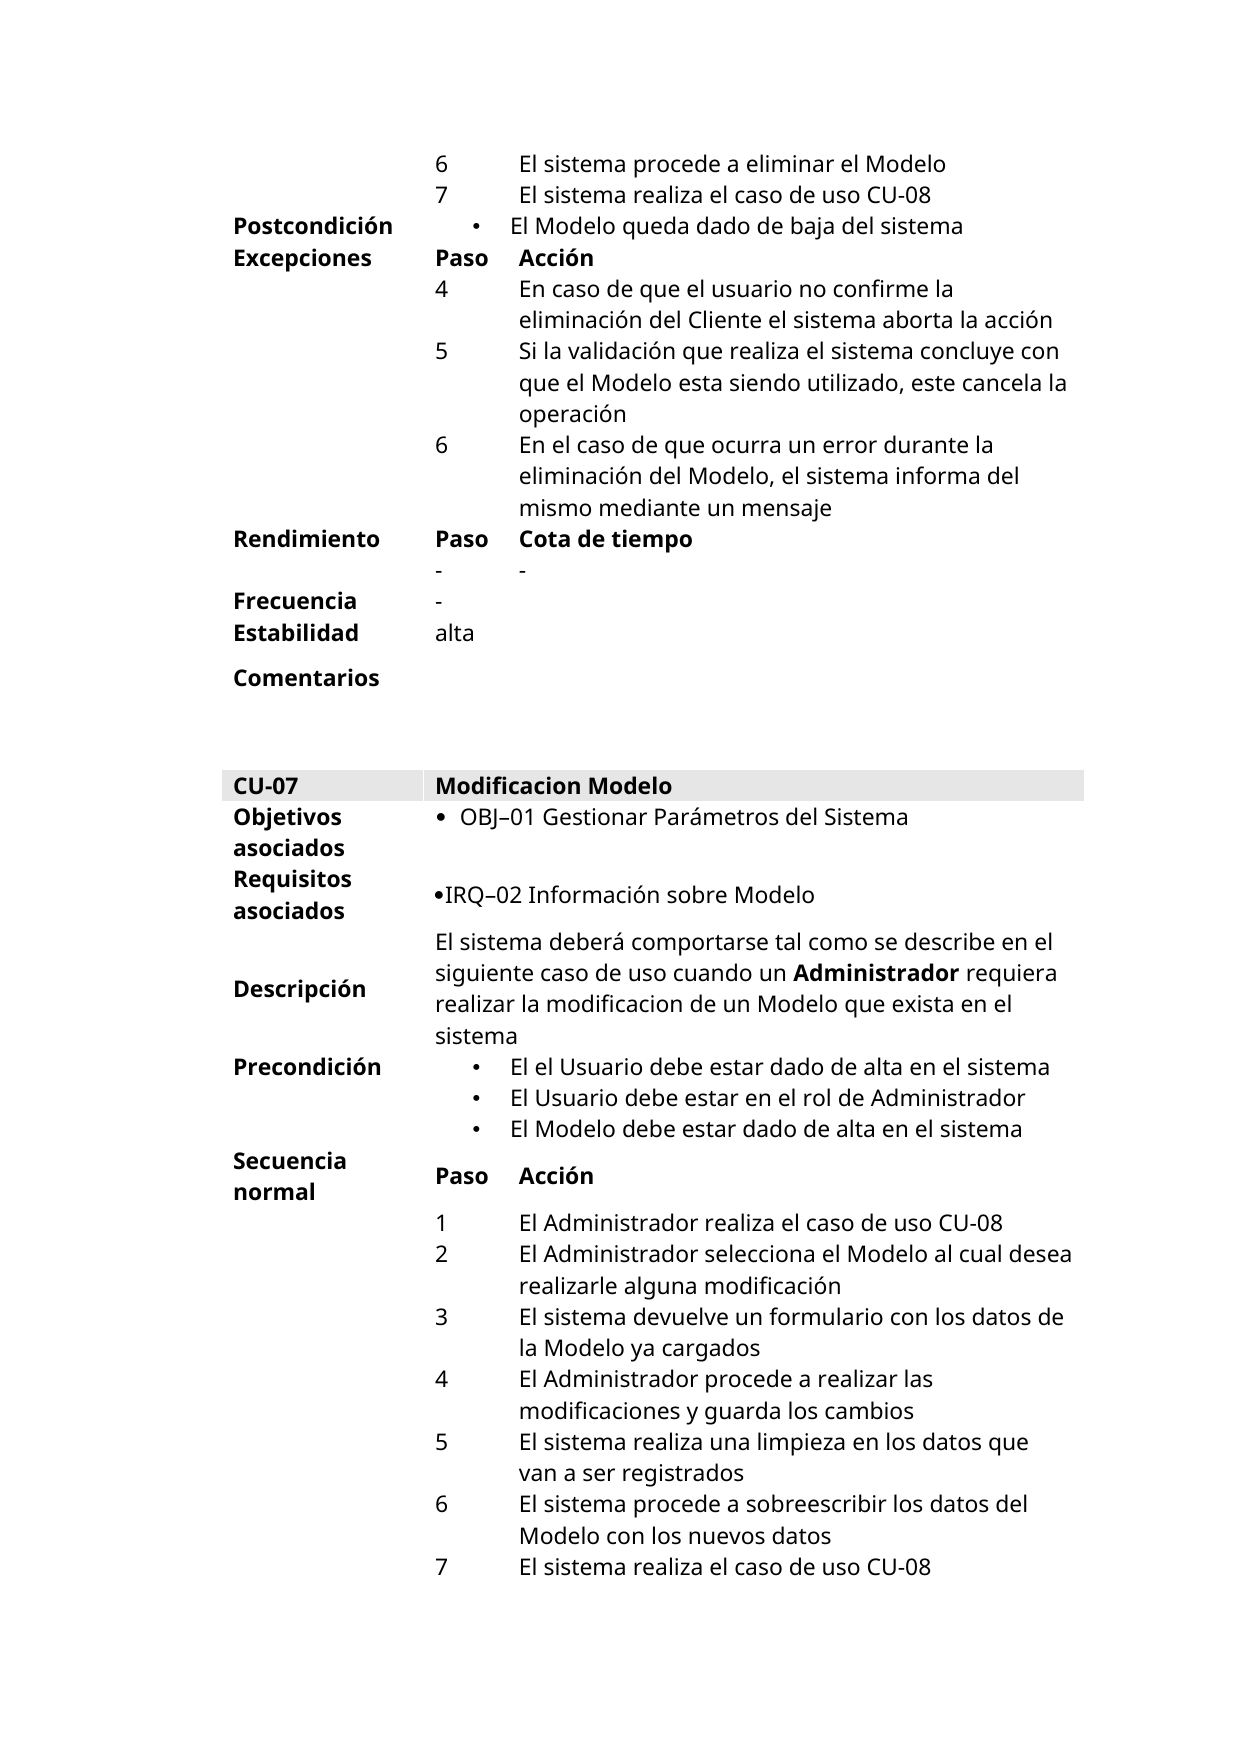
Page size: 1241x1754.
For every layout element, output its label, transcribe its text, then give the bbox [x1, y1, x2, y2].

table_cell El sistema realiza una limpieza en los datos que van a ser registrados [508, 1426, 1084, 1488]
table_cell El sistema procede a eliminar el Modelo [508, 148, 1081, 179]
table_cell 7 [424, 1551, 507, 1582]
table_cell Cota de tiempo [508, 523, 1081, 554]
table_cell El Administrador procede a realizar las modificaciones y guarda los cambios [508, 1363, 1084, 1426]
table_cell 1 [424, 1207, 507, 1238]
table_cell 5 [424, 1426, 507, 1488]
table_cell [424, 648, 1081, 707]
table_cell El el Usuario debe estar dado de alta en el sistema El Usuario debe estar en el rol de Administrador El Modelo debe estar dado de alta en el sistema [424, 1051, 1084, 1144]
table_cell Si la validación que realiza el sistema concluye con que el Modelo esta siendo utilizado, este cancela la operación [508, 335, 1081, 429]
table_cell El sistema devuelve un formulario con los datos de la Modelo ya cargados [508, 1301, 1084, 1363]
table_cell Excepciones [222, 241, 423, 273]
table_cell En caso de que el usuario no confirme la eliminación del Cliente el sistema aborta la acción [508, 273, 1081, 335]
table_cell - [424, 554, 507, 585]
table_cell IRQ–02 Información sobre Modelo [424, 863, 1084, 926]
table_cell Objetivos asociados [222, 801, 423, 863]
table_cell Frecuencia [222, 585, 423, 616]
table_cell Acción [508, 241, 1081, 273]
table_cell Estabilidad [222, 616, 423, 648]
table_cell Postcondición [222, 210, 423, 241]
table_cell El sistema realiza el caso de uso CU-08 [508, 1551, 1084, 1582]
table_cell 3 [424, 1301, 507, 1363]
table_cell 6 [424, 429, 507, 523]
table_header Modificacion Modelo [424, 770, 1084, 801]
table_cell En el caso de que ocurra un error durante la eliminación del Modelo, el sistema informa del mismo mediante un mensaje [508, 429, 1081, 523]
table_cell Comentarios [222, 648, 423, 707]
table_cell Rendimiento [222, 523, 423, 554]
table_cell El Administrador realiza el caso de uso CU-08 [508, 1207, 1084, 1238]
table_cell - [424, 585, 1081, 616]
table_cell Secuencia normal [222, 1145, 423, 1207]
table_cell 7 [424, 179, 507, 210]
table_cell [222, 335, 423, 523]
table_cell Paso [424, 1145, 507, 1207]
table_cell [222, 554, 423, 585]
table_cell 2 [424, 1238, 507, 1301]
table_cell El sistema deberá comportarse tal como se describe en el siguiente caso de uso cuando un Administrador requiera realizar la modificacion de un Modelo que exista en el sistema [424, 926, 1084, 1051]
table_cell [222, 273, 423, 335]
table_cell [222, 148, 423, 210]
table_cell Paso [424, 241, 507, 273]
table_cell El sistema procede a sobreescribir los datos del Modelo con los nuevos datos [508, 1488, 1084, 1551]
table_header CU-07 [222, 770, 423, 801]
table_cell El sistema realiza el caso de uso CU-08 [508, 179, 1081, 210]
table_cell Acción [508, 1145, 1084, 1207]
table_cell 5 [424, 335, 507, 429]
table_cell 4 [424, 1363, 507, 1426]
table_cell Descripción [222, 926, 423, 1051]
table_cell 4 [424, 273, 507, 335]
table_cell [222, 1207, 423, 1582]
table_cell Paso [424, 523, 507, 554]
table_cell Requisitos asociados [222, 863, 423, 926]
table_cell OBJ–01 Gestionar Parámetros del Sistema [424, 801, 1084, 863]
table_cell El Modelo queda dado de baja del sistema [424, 210, 1081, 241]
table_cell alta [424, 616, 1081, 648]
table_cell - [508, 554, 1081, 585]
table_cell 6 [424, 148, 507, 179]
table_cell Precondición [222, 1051, 423, 1144]
table_cell 6 [424, 1488, 507, 1551]
table_cell El Administrador selecciona el Modelo al cual desea realizarle alguna modificación [508, 1238, 1084, 1301]
